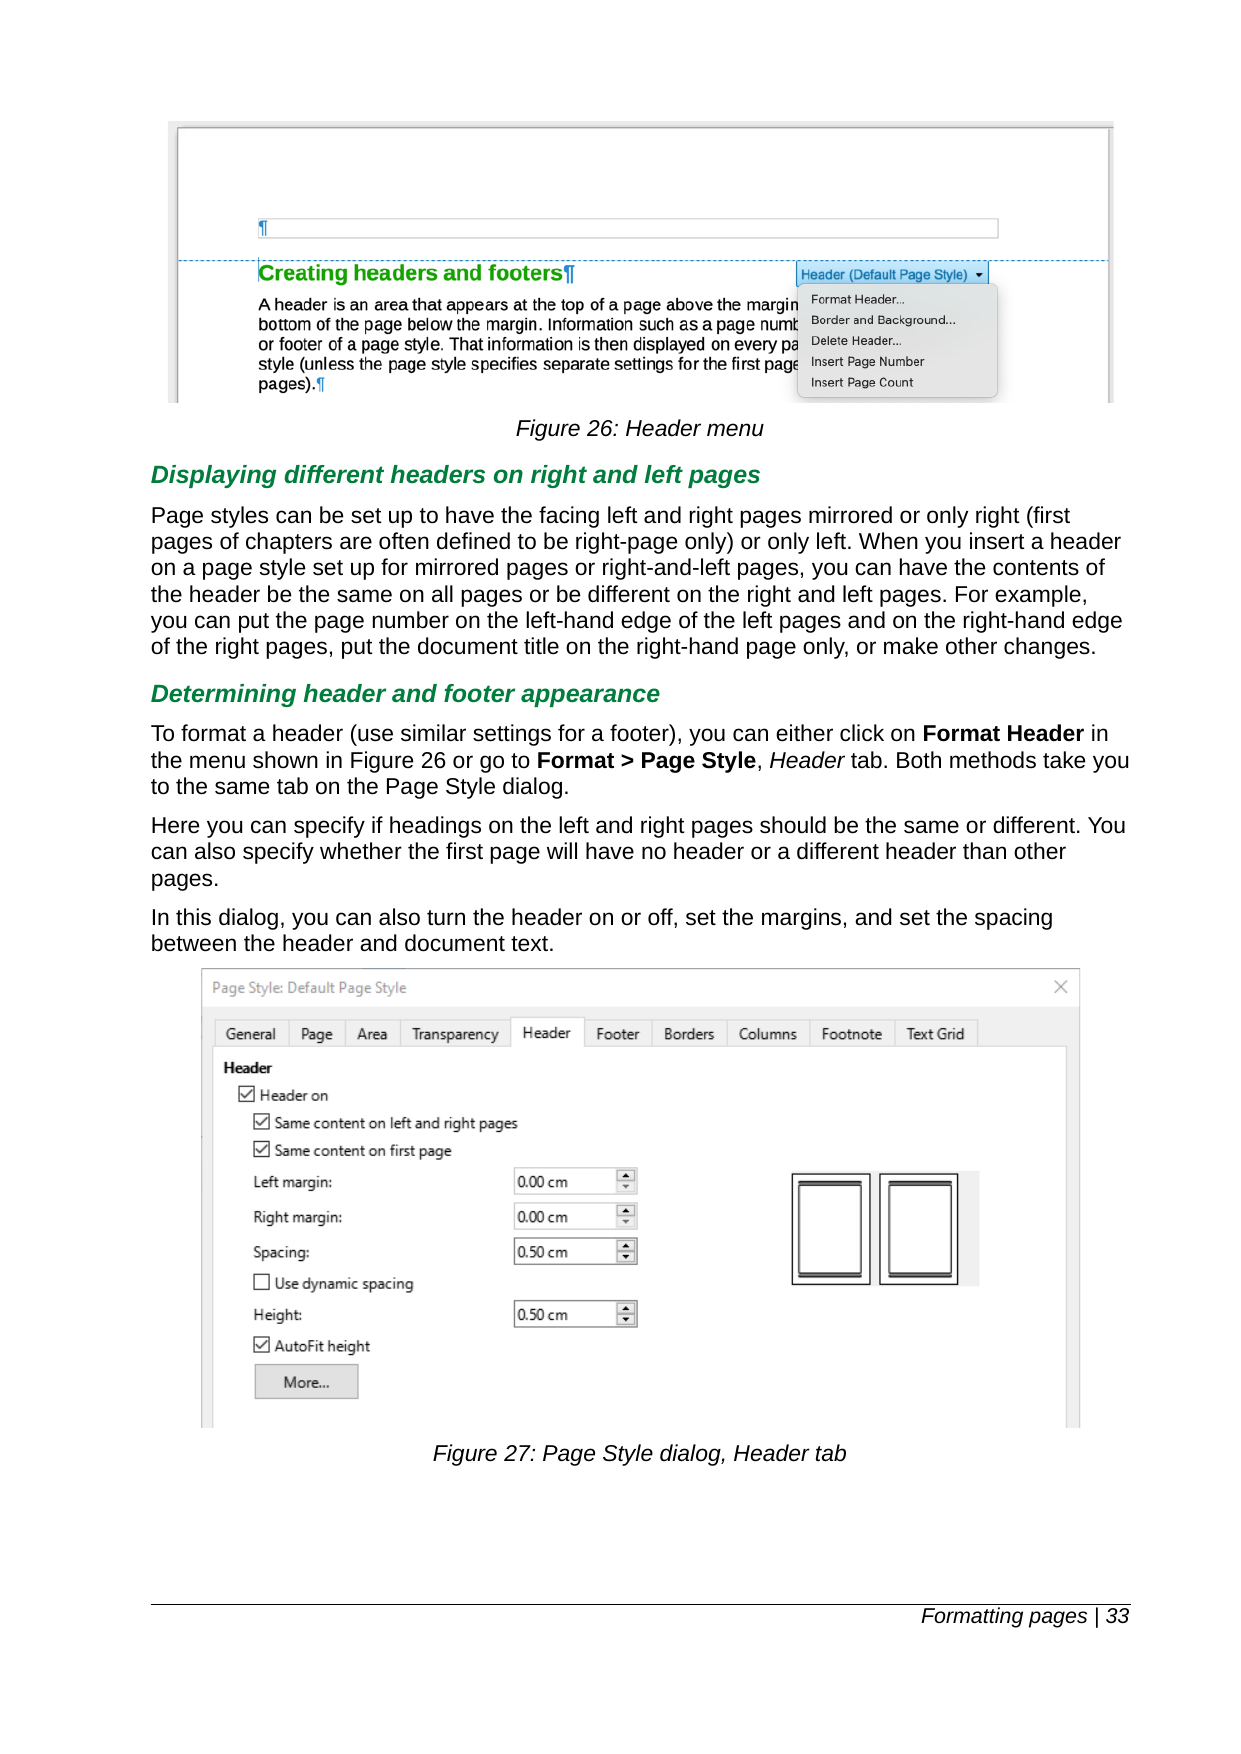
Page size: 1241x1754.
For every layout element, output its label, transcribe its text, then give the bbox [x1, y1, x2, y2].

picture [167, 121, 1114, 403]
text To format a header (use similar settings for a footer), you can either click on Format Header in the menu shown in Figure 26 or go to Format > Page Style, Header tab. Both methods take you to the same tab on the Page Style dialog. [151, 720, 1131, 799]
text Figure 27: Page Style dialog, Header tab [201, 1440, 1080, 1466]
text Page styles can be set up to have the facing left and right pages mirrored or only right (first pages of chapters are often defined to be right-page only) or only left. When you insert a header on a page style set up for mirrored pages or right-and-left pages, you can have the contents of the header be the same on all pages or be different on the right and left pages. For example, you can put the page number on the left-hand edge of the left pages and on the right-hand edge of the right pages, put the document title on the right-hand page only, or make other changes. [151, 502, 1131, 660]
subtitle Determining header and footer appearance [151, 679, 1131, 708]
picture [201, 968, 1081, 1428]
text In this dialog, you can also turn the header on or off, set the margins, and set the spacing between the header and document text. [151, 903, 1131, 956]
text Here you can specify if headings on the left and right pages should be the same or different. You can also specify whether the first page will have no header or a different header than other pages. [151, 812, 1131, 891]
subtitle Displaying different headers on right and left pages [151, 460, 1131, 489]
text Figure 26: Header menu [168, 414, 1114, 441]
